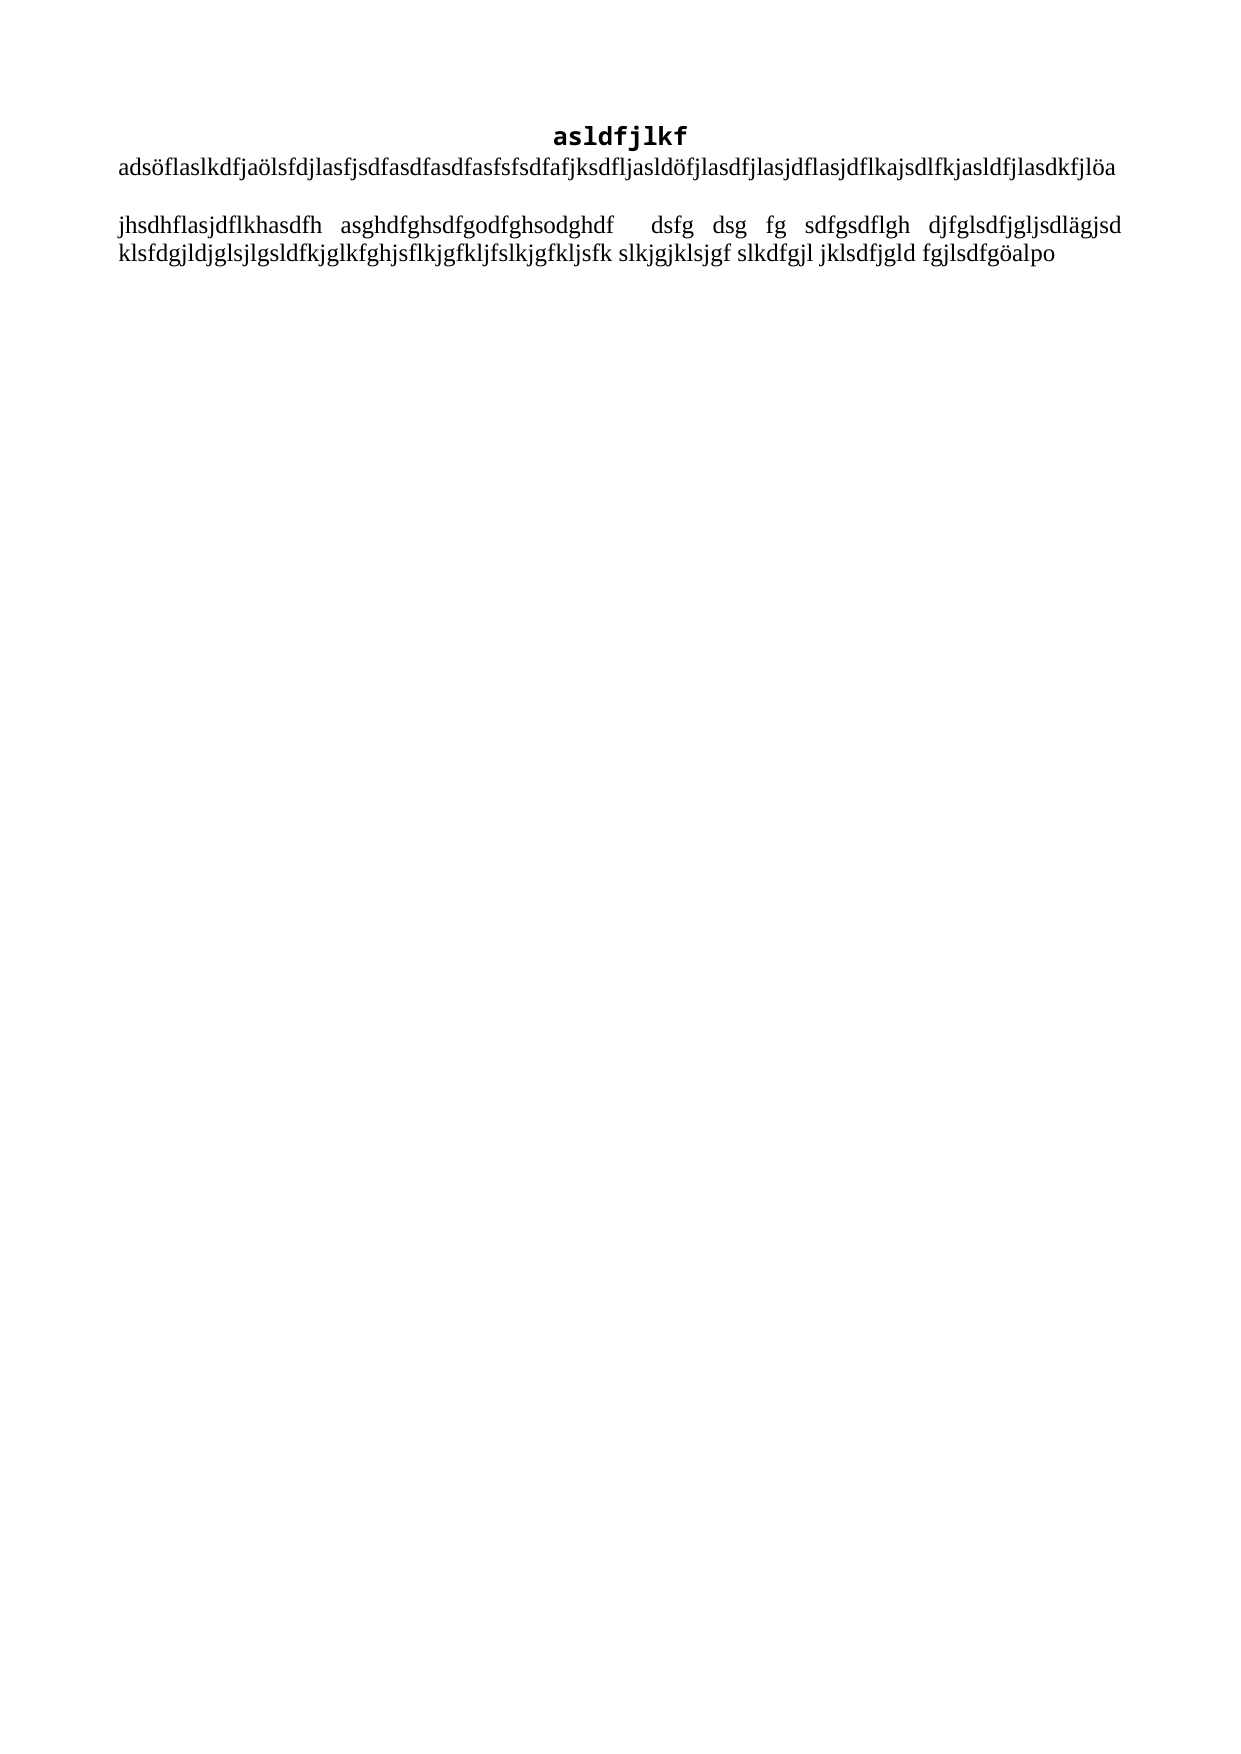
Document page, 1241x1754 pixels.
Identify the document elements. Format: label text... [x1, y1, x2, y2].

text adsöflaslkdfjaölsfdjlasfjsdfasdfasdfasfsfsdfafjksdfljasldöfjlasdfjlasjdflasjdflkajsdlfkjasldfjlasdkfjlöa [118, 152, 1122, 181]
text asldfjlkf [118, 118, 1122, 152]
text jhsdhflasjdflkhasdfh asghdfghsdfgodfghsodghdf dsfg dsg fg sdfgsdflgh djfglsdfjgljsdlägjsd klsfdgjldjglsjlgsldfkjglkfghjsflkjgfkljfslkjgfkljsfk slkjgjklsjgf slkdfgjl jklsdfjgld fgjlsdfgöalpo [118, 210, 1122, 267]
